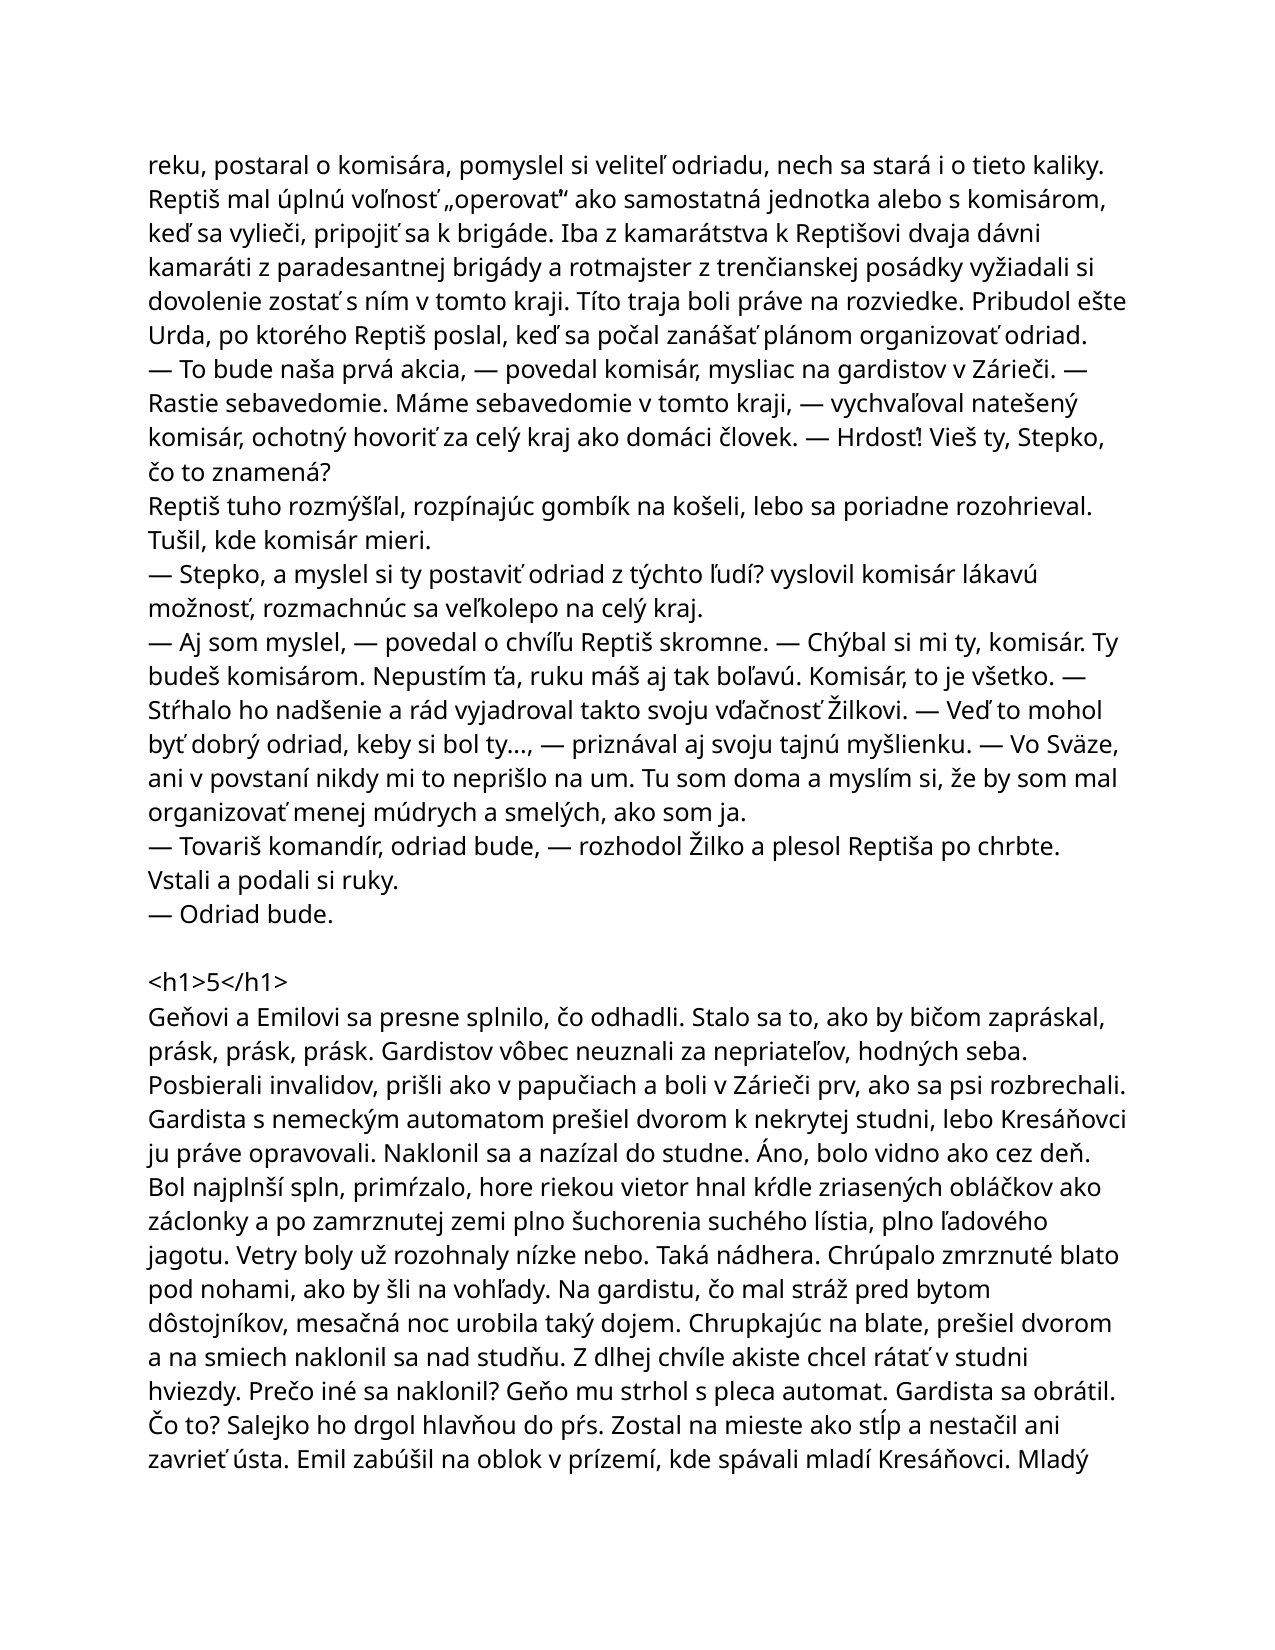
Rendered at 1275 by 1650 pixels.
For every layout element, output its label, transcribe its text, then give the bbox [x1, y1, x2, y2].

text reku, postaral o komisára, pomyslel si veliteľ odriadu, nech sa stará i o tieto kaliky. Reptiš mal úplnú voľnosť „operovať“ ako samostatná jednotka alebo s komisárom, keď sa vylieči, pripojiť sa k brigáde. Iba z kamarátstva k Reptišovi dvaja dávni kamaráti z paradesantnej brigády a rotmajster z trenčianskej posádky vyžiadali si dovolenie zostať s ním v tomto kraji. Títo traja boli práve na rozviedke. Pribudol ešte Urda, po ktorého Reptiš poslal, keď sa počal zanášať plánom organizovať odriad. [148, 148, 1127, 352]
text Gardista s nemeckým automatom prešiel dvorom k nekrytej studni, lebo Kresáňovci ju práve opravovali. Naklonil sa a nazízal do studne. Áno, bolo vidno ako cez deň. Bol najplnší spln, primŕzalo, hore riekou vietor hnal kŕdle zriasených obláčkov ako záclonky a po zamrznutej zemi plno šuchorenia suchého lístia, plno ľadového jagotu. Vetry boly už rozohnaly nízke nebo. Taká nádhera. Chrúpalo zmrznuté blato pod nohami, ako by šli na vohľady. Na gardistu, čo mal stráž pred bytom dôstojníkov, mesačná noc urobila taký dojem. Chrupkajúc na blate, prešiel dvorom a na smiech naklonil sa nad studňu. Z dlhej chvíle akiste chcel rátať v studni hviezdy. Prečo iné sa naklonil? Geňo mu strhol s pleca automat. Gardista sa obrátil. Čo to? Salejko ho drgol hlavňou do pŕs. Zostal na mieste ako stĺp a nestačil ani zavrieť ústa. Emil zabúšil na oblok v prízemí, kde spávali mladí Kresáňovci. Mladý [148, 1101, 1127, 1476]
text — Stepko, a myslel si ty postaviť odriad z týchto ľudí? vyslovil komisár lákavú možnosť, rozmachnúc sa veľkolepo na celý kraj. [148, 556, 1127, 624]
text — Tovariš komandír, odriad bude, — rozhodol Žilko a plesol Reptiša po chrbte. Vstali a podali si ruky. [148, 829, 1127, 897]
text <h1>5</h1> [148, 965, 1127, 999]
text — Aj som myslel, — povedal o chvíľu Reptiš skromne. — Chýbal si mi ty, komisár. Ty budeš komisárom. Nepustím ťa, ruku máš aj tak boľavú. Komisár, to je všetko. — Stŕhalo ho nadšenie a rád vyjadroval takto svoju vďačnosť Žilkovi. — Veď to mohol byť dobrý odriad, keby si bol ty..., — priznával aj svoju tajnú myšlienku. — Vo Sväze, ani v povstaní nikdy mi to neprišlo na um. Tu som doma a myslím si, že by som mal organizovať menej múdrych a smelých, ako som ja. [148, 624, 1127, 829]
text Geňovi a Emilovi sa presne splnilo, čo odhadli. Stalo sa to, ako by bičom zapráskal, prásk, prásk, prásk. Gardistov vôbec neuznali za nepriateľov, hodných seba. Posbierali invalidov, prišli ako v papučiach a boli v Zárieči prv, ako sa psi rozbrechali. [148, 999, 1127, 1101]
text Reptiš tuho rozmýšľal, rozpínajúc gombík na košeli, lebo sa poriadne rozohrieval. Tušil, kde komisár mieri. [148, 488, 1127, 556]
text — To bude naša prvá akcia, — povedal komisár, mysliac na gardistov v Zárieči. — Rastie sebavedomie. Máme sebavedomie v tomto kraji, — vychvaľoval natešený komisár, ochotný hovoriť za celý kraj ako domáci človek. — Hrdosť! Vieš ty, Stepko, čo to znamená? [148, 352, 1127, 488]
text — Odriad bude. [148, 897, 1127, 931]
